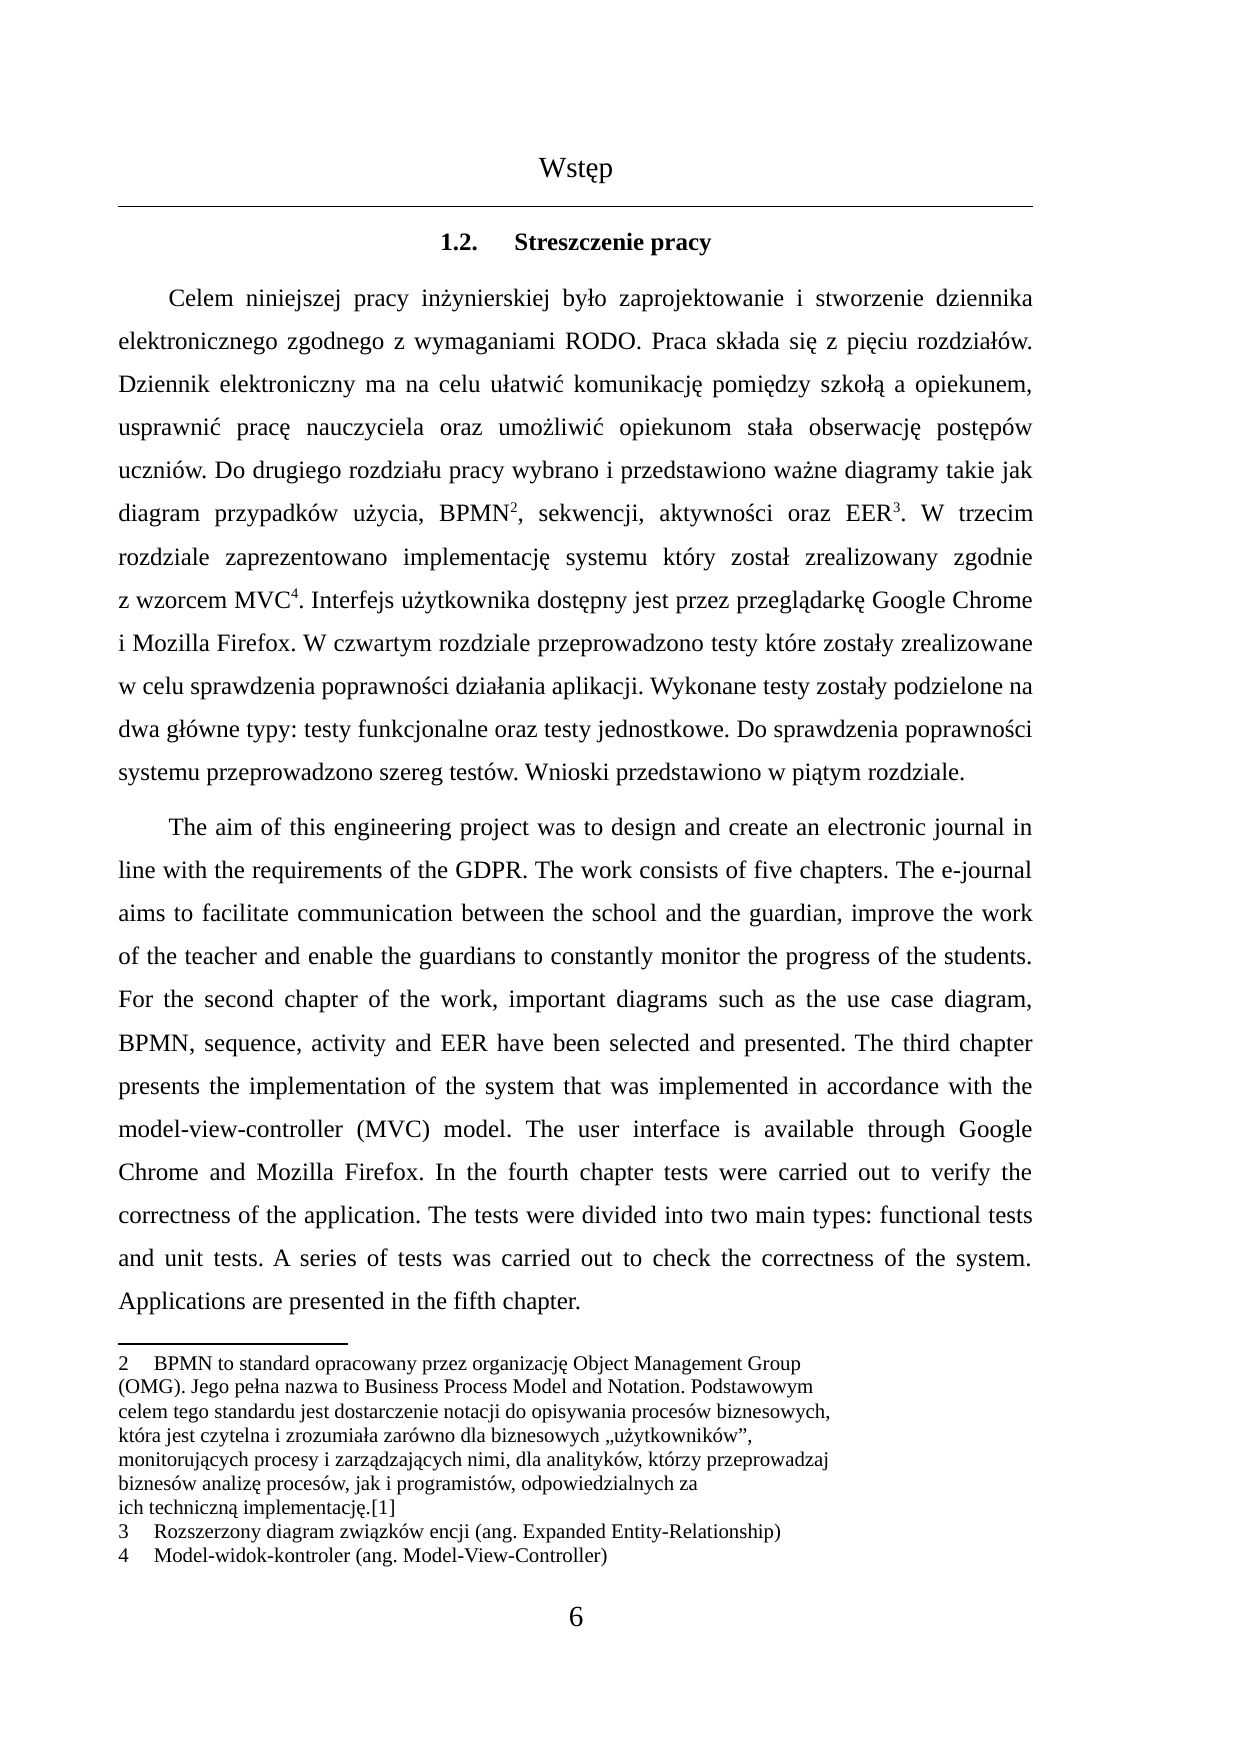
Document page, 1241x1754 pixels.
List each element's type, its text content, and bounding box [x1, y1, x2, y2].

text monitorujących procesy i zarządzających nimi, dla analityków, którzy przeprowadzaj [118, 1447, 1033, 1471]
text celem tego standardu jest dostarczenie notacji do opisywania procesów biznesowych, [118, 1398, 1033, 1423]
text The aim of this engineering project was to design and create an electronic journal in line with the requirements of the GDPR. The work consists of five chapters. The e-journal aims to facilitate communication between the school and the guardian, improve the work of the teacher and enable the guardians to constantly monitor the progress of the students. For the second chapter of the work, important diagrams such as the use case diagram, BPMN, sequence, activity and EER have been selected and presented. The third chapter presents the implementation of the system that was implemented in accordance with the model-view-controller (MVC) model. The user interface is available through Google Chrome and Mozilla Firefox. In the fourth chapter tests were carried out to verify the correctness of the application. The tests were divided into two main types: functional tests and unit tests. A series of tests was carried out to check the correctness of the system. Applications are presented in the fifth chapter. [118, 812, 1033, 1315]
text Celem niniejszej pracy inżynierskiej było zaprojektowanie i stworzenie dziennika elektronicznego zgodnego z wymaganiami RODO. Praca składa się z pięciu rozdziałów. Dziennik elektroniczny ma na celu ułatwić komunikację pomiędzy szkołą a opiekunem, usprawnić pracę nauczyciela oraz umożliwić opiekunom stała obserwację postępów uczniów. Do drugiego rozdziału pracy wybrano i przedstawiono ważne diagramy takie jak diagram przypadków użycia, BPMN, sekwencji, aktywności oraz EER. W trzecim rozdziale zaprezentowano implementację systemu który został zrealizowany zgodnie z wzorcem MVC. Interfejs użytkownika dostępny jest przez przeglądarkę Google Chrome i Mozilla Firefox. W czwartym rozdziale przeprowadzono testy które zostały zrealizowane w celu sprawdzenia poprawności działania aplikacji. Wykonane testy zostały podzielone na dwa główne typy: testy funkcjonalne oraz testy jednostkowe. Do sprawdzenia poprawności systemu przeprowadzono szereg testów. Wnioski przedstawiono w piątym rozdziale. [118, 283, 1033, 786]
text Rozszerzony diagram związków encji (ang. Expanded Entity-Relationship) [118, 1519, 1033, 1543]
text BPMN to standard opracowany przez organizację Object Management Group [118, 1350, 1033, 1374]
text (OMG). Jego pełna nazwa to Business Process Model and Notation. Podstawowym [118, 1374, 1033, 1398]
text biznesów analizę procesów, jak i programistów, odpowiedzialnych za [118, 1471, 1033, 1495]
text która jest czytelna i zrozumiała zarówno dla biznesowych „użytkowników”, [118, 1423, 1033, 1447]
subtitle Streszczenie pracy [118, 227, 1033, 256]
text ich techniczną implementację.[1] [118, 1495, 1033, 1519]
text Model-widok-kontroler (ang. Model-View-Controller) [118, 1543, 1033, 1567]
